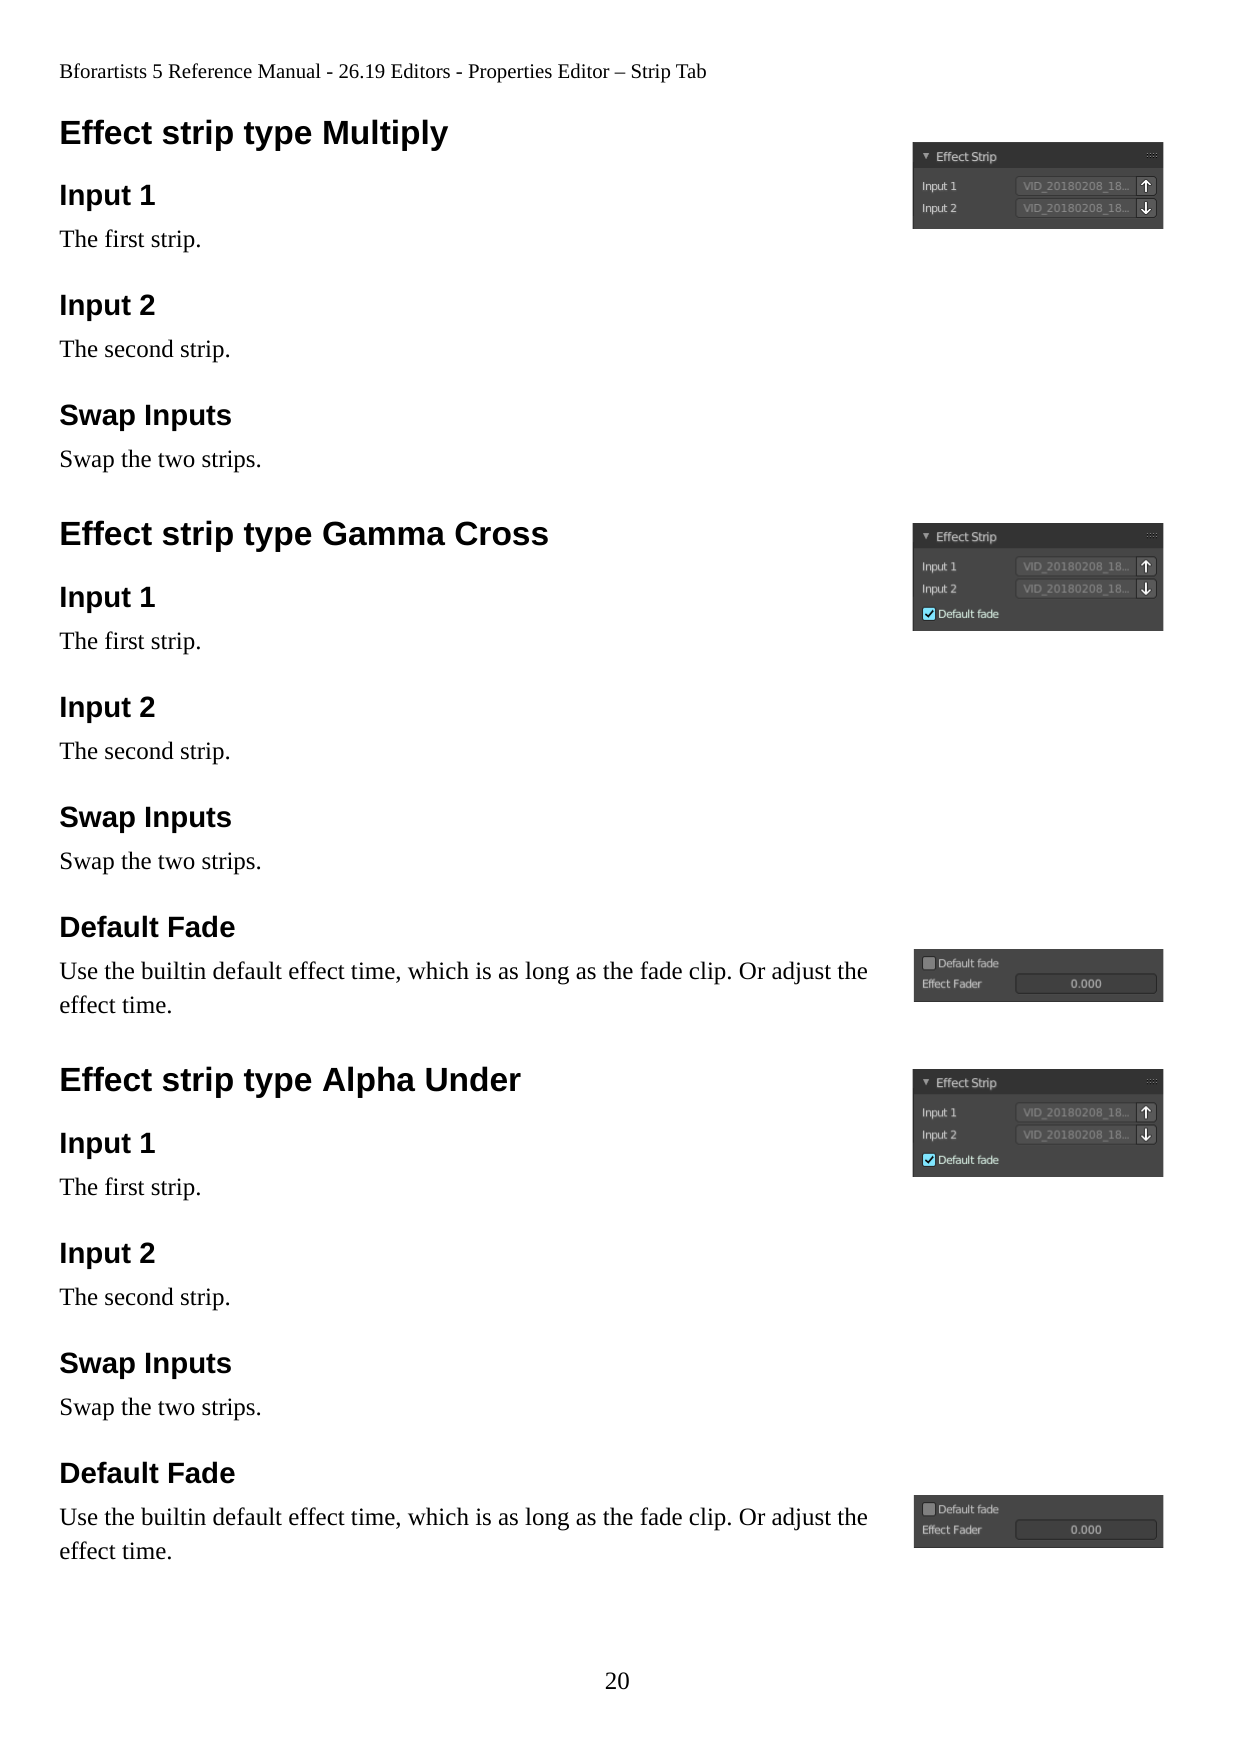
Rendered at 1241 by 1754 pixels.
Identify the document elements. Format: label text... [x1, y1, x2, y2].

subtitle Input 1 [59, 1126, 912, 1160]
picture [912, 142, 1164, 229]
subtitle Swap Inputs [59, 398, 1181, 432]
text The first strip. [59, 224, 1181, 253]
subtitle Input 1 [59, 580, 912, 614]
text Use the builtin default effect time, which is as long as the fade clip. Or adjust the effect time. [59, 956, 1181, 1019]
text Swap the two strips. [59, 846, 1181, 875]
subtitle Effect strip type Multiply [59, 113, 1181, 151]
subtitle Input 2 [59, 288, 1181, 322]
text The first strip. [59, 626, 1181, 655]
subtitle [1164, 580, 1181, 614]
subtitle Swap Inputs [59, 800, 1181, 833]
subtitle Effect strip type Gamma Cross [59, 514, 1181, 553]
picture [913, 949, 1164, 1002]
subtitle [1164, 1126, 1181, 1160]
picture [912, 523, 1164, 631]
subtitle Default Fade [59, 910, 1181, 943]
subtitle Input 2 [59, 1236, 1181, 1270]
text The second strip. [59, 1282, 1181, 1311]
text The first strip. [59, 1172, 1181, 1201]
subtitle Swap Inputs [59, 1346, 1181, 1379]
text The second strip. [59, 334, 1181, 363]
subtitle Effect strip type Alpha Under [59, 1060, 1181, 1099]
text Swap the two strips. [59, 444, 1181, 473]
picture [912, 1069, 1164, 1177]
subtitle Default Fade [59, 1456, 1181, 1489]
picture [913, 1495, 1164, 1548]
subtitle Input 2 [59, 690, 1181, 724]
subtitle Input 1 [59, 178, 912, 212]
text The second strip. [59, 736, 1181, 765]
text Swap the two strips. [59, 1392, 1181, 1421]
subtitle [1164, 178, 1181, 212]
text Use the builtin default effect time, which is as long as the fade clip. Or adjust the effect time. [59, 1502, 1181, 1565]
